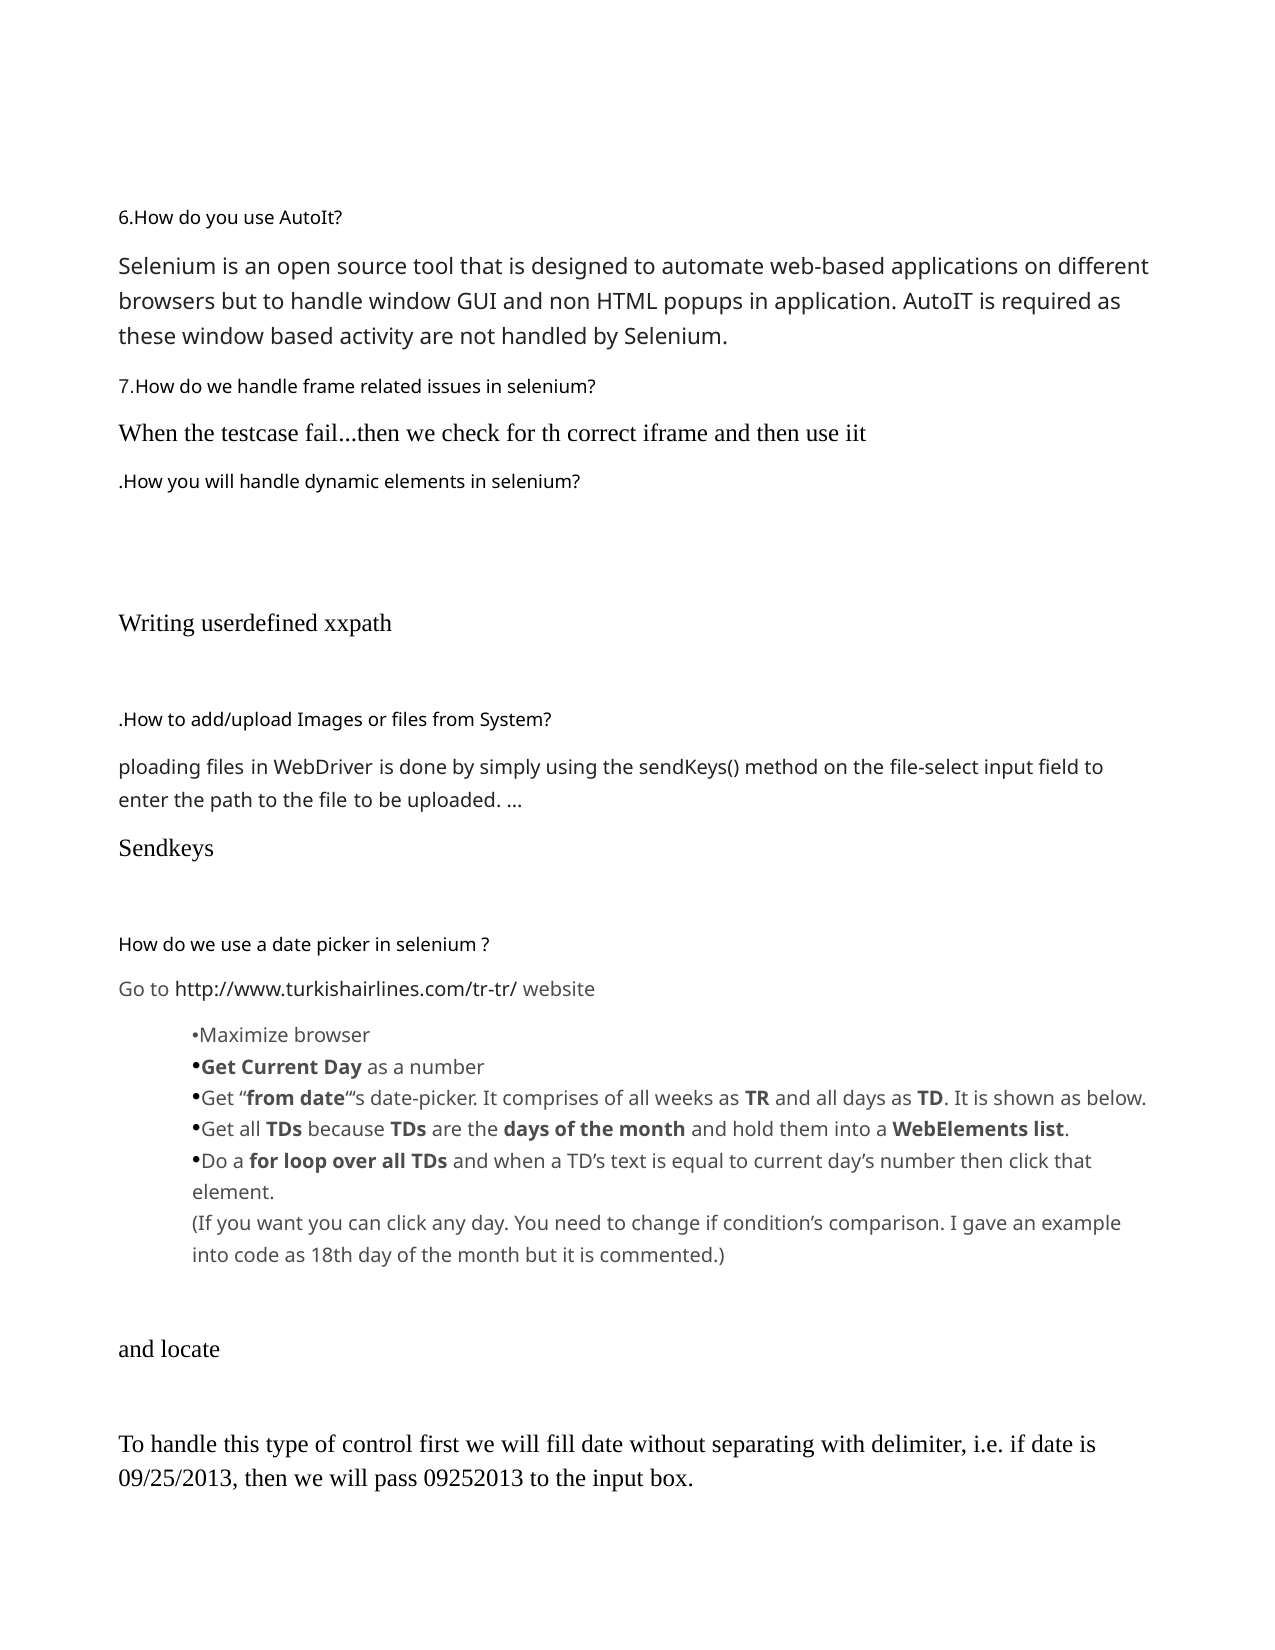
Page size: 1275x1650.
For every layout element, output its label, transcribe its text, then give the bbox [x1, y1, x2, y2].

text 7.How do we handle frame related issues in selenium? [118, 370, 1157, 399]
text Go to http://www.turkishairlines.com/tr-tr/ website [118, 975, 1157, 1003]
text When the testcase fail...then we check for th correct iframe and then use iit [118, 418, 1157, 447]
text Selenium is an open source tool that is designed to automate web-based applications on different browsers but to handle window GUI and non HTML popups in application. AutoIT is required as these window based activity are not handled by Selenium. [118, 250, 1157, 351]
text Sendkeys [118, 833, 1157, 861]
list Maximize browser [118, 1021, 1157, 1049]
text .How you will handle dynamic elements in selenium? [118, 465, 1157, 494]
list Do a for loop over all TDs and when a TD’s text is equal to current day’s number then click that element. (If you want you can click any day. You need to change if condition’s comparison. I gave an example into code as 18th day of the month but it is commented.) [118, 1147, 1157, 1268]
text Writing userdefined xxpath [118, 608, 1157, 637]
text To handle this type of control first we will fill date without separating with delimiter, i.e. if date is 09/25/2013, then we will pass 09252013 to the input box. [118, 1429, 1157, 1491]
list Get “from date“‘s date-picker. It comprises of all weeks as TR and all days as TD. It is shown as below. [118, 1084, 1157, 1111]
text and locate [118, 1334, 1157, 1363]
list Get Current Day as a number [118, 1053, 1157, 1080]
text .How to add/upload Images or files from System? [118, 703, 1157, 732]
text 6.How do you use AutoIt? [118, 200, 1157, 231]
text How do we use a date picker in selenium ? [118, 928, 1157, 957]
list Get all TDs because TDs are the days of the month and hold them into a WebElements list. [118, 1115, 1157, 1143]
text ploading files in WebDriver is done by simply using the sendKeys() method on the file-select input field to enter the path to the file to be uploaded. ... [118, 751, 1157, 814]
